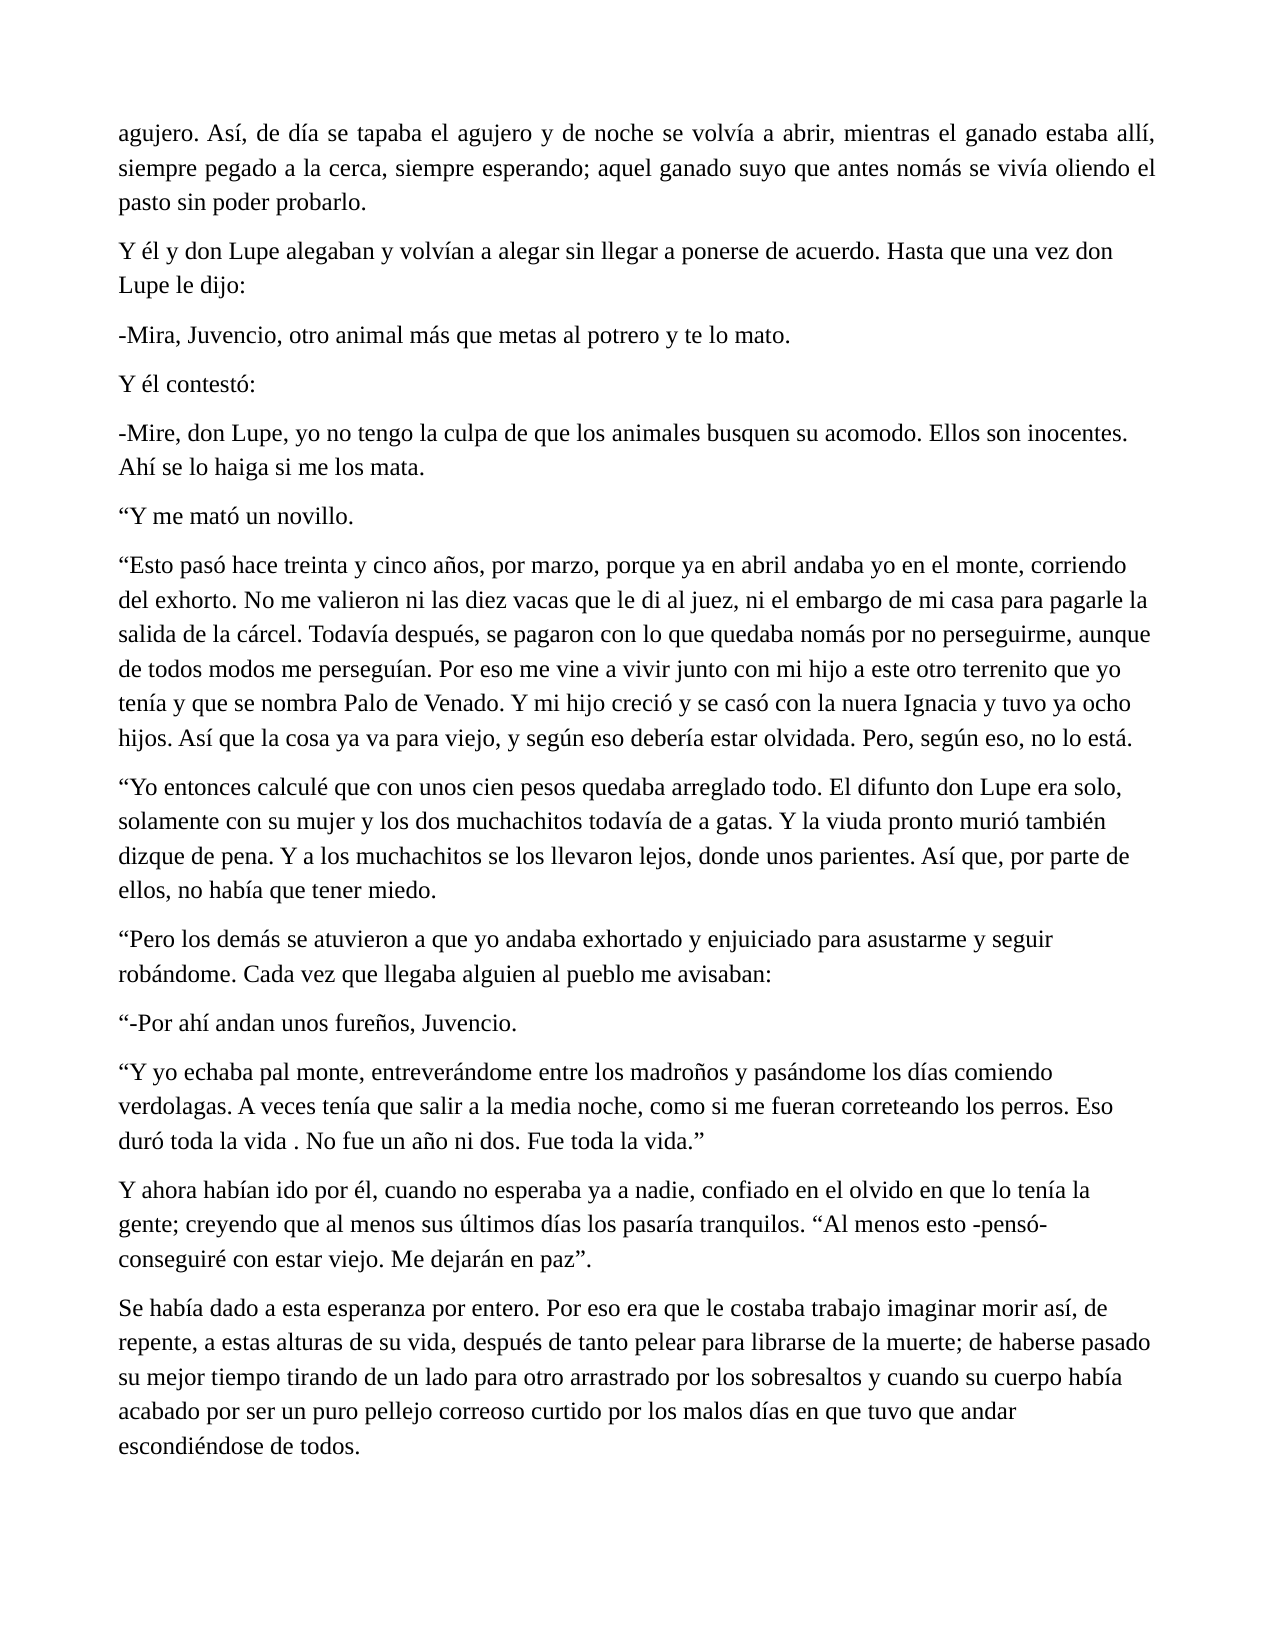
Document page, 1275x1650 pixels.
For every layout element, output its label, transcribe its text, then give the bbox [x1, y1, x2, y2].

text Y él contestó: [118, 369, 1157, 397]
text agujero. Así, de día se tapaba el agujero y de noche se volvía a abrir, mientras el ganado estaba allí, siempre pegado a la cerca, siempre esperando; aquel ganado suyo que antes nomás se vivía oliendo el pasto sin poder probarlo. [118, 118, 1157, 216]
text “Y me mató un novillo. [118, 501, 1157, 530]
text -Mira, Juvencio, otro animal más que metas al potrero y te lo mato. [118, 320, 1157, 348]
text “Pero los demás se atuvieron a que yo andaba exhortado y enjuiciado para asustarme y seguir robándome. Cada vez que llegaba alguien al pueblo me avisaban: [118, 924, 1157, 988]
text Se había dado a esta esperanza por entero. Por eso era que le costaba trabajo imaginar morir así, de repente, a estas alturas de su vida, después de tanto pelear para librarse de la muerte; de haberse pasado su mejor tiempo tirando de un lado para otro arrastrado por los sobresaltos y cuando su cuerpo había acabado por ser un puro pellejo correoso curtido por los malos días en que tuvo que andar escondiéndose de todos. [118, 1293, 1157, 1460]
text “-Por ahí andan unos fureños, Juvencio. [118, 1008, 1157, 1037]
text “Esto pasó hace treinta y cinco años, por marzo, porque ya en abril andaba yo en el monte, corriendo del exhorto. No me valieron ni las diez vacas que le di al juez, ni el embargo de mi casa para pagarle la salida de la cárcel. Todavía después, se pagaron con lo que quedaba nomás por no perseguirme, aunque de todos modos me perseguían. Por eso me vine a vivir junto con mi hijo a este otro terrenito que yo tenía y que se nombra Palo de Venado. Y mi hijo creció y se casó con la nuera Ignacia y tuvo ya ocho hijos. Así que la cosa ya va para viejo, y según eso debería estar olvidada. Pero, según eso, no lo está. [118, 550, 1157, 752]
text “Y yo echaba pal monte, entreverándome entre los madroños y pasándome los días comiendo verdolagas. A veces tenía que salir a la media noche, como si me fueran correteando los perros. Eso duró toda la vida . No fue un año ni dos. Fue toda la vida.” [118, 1057, 1157, 1155]
text “Yo entonces calculé que con unos cien pesos quedaba arreglado todo. El difunto don Lupe era solo, solamente con su mujer y los dos muchachitos todavía de a gatas. Y la viuda pronto murió también dizque de pena. Y a los muchachitos se los llevaron lejos, donde unos parientes. Así que, por parte de ellos, no había que tener miedo. [118, 772, 1157, 904]
text Y ahora habían ido por él, cuando no esperaba ya a nadie, confiado en el olvido en que lo tenía la gente; creyendo que al menos sus últimos días los pasaría tranquilos. “Al menos esto -pensó- conseguiré con estar viejo. Me dejarán en paz”. [118, 1175, 1157, 1273]
text Y él y don Lupe alegaban y volvían a alegar sin llegar a ponerse de acuerdo. Hasta que una vez don Lupe le dijo: [118, 236, 1157, 299]
text -Mire, don Lupe, yo no tengo la culpa de que los animales busquen su acomodo. Ellos son inocentes. Ahí se lo haiga si me los mata. [118, 418, 1157, 481]
